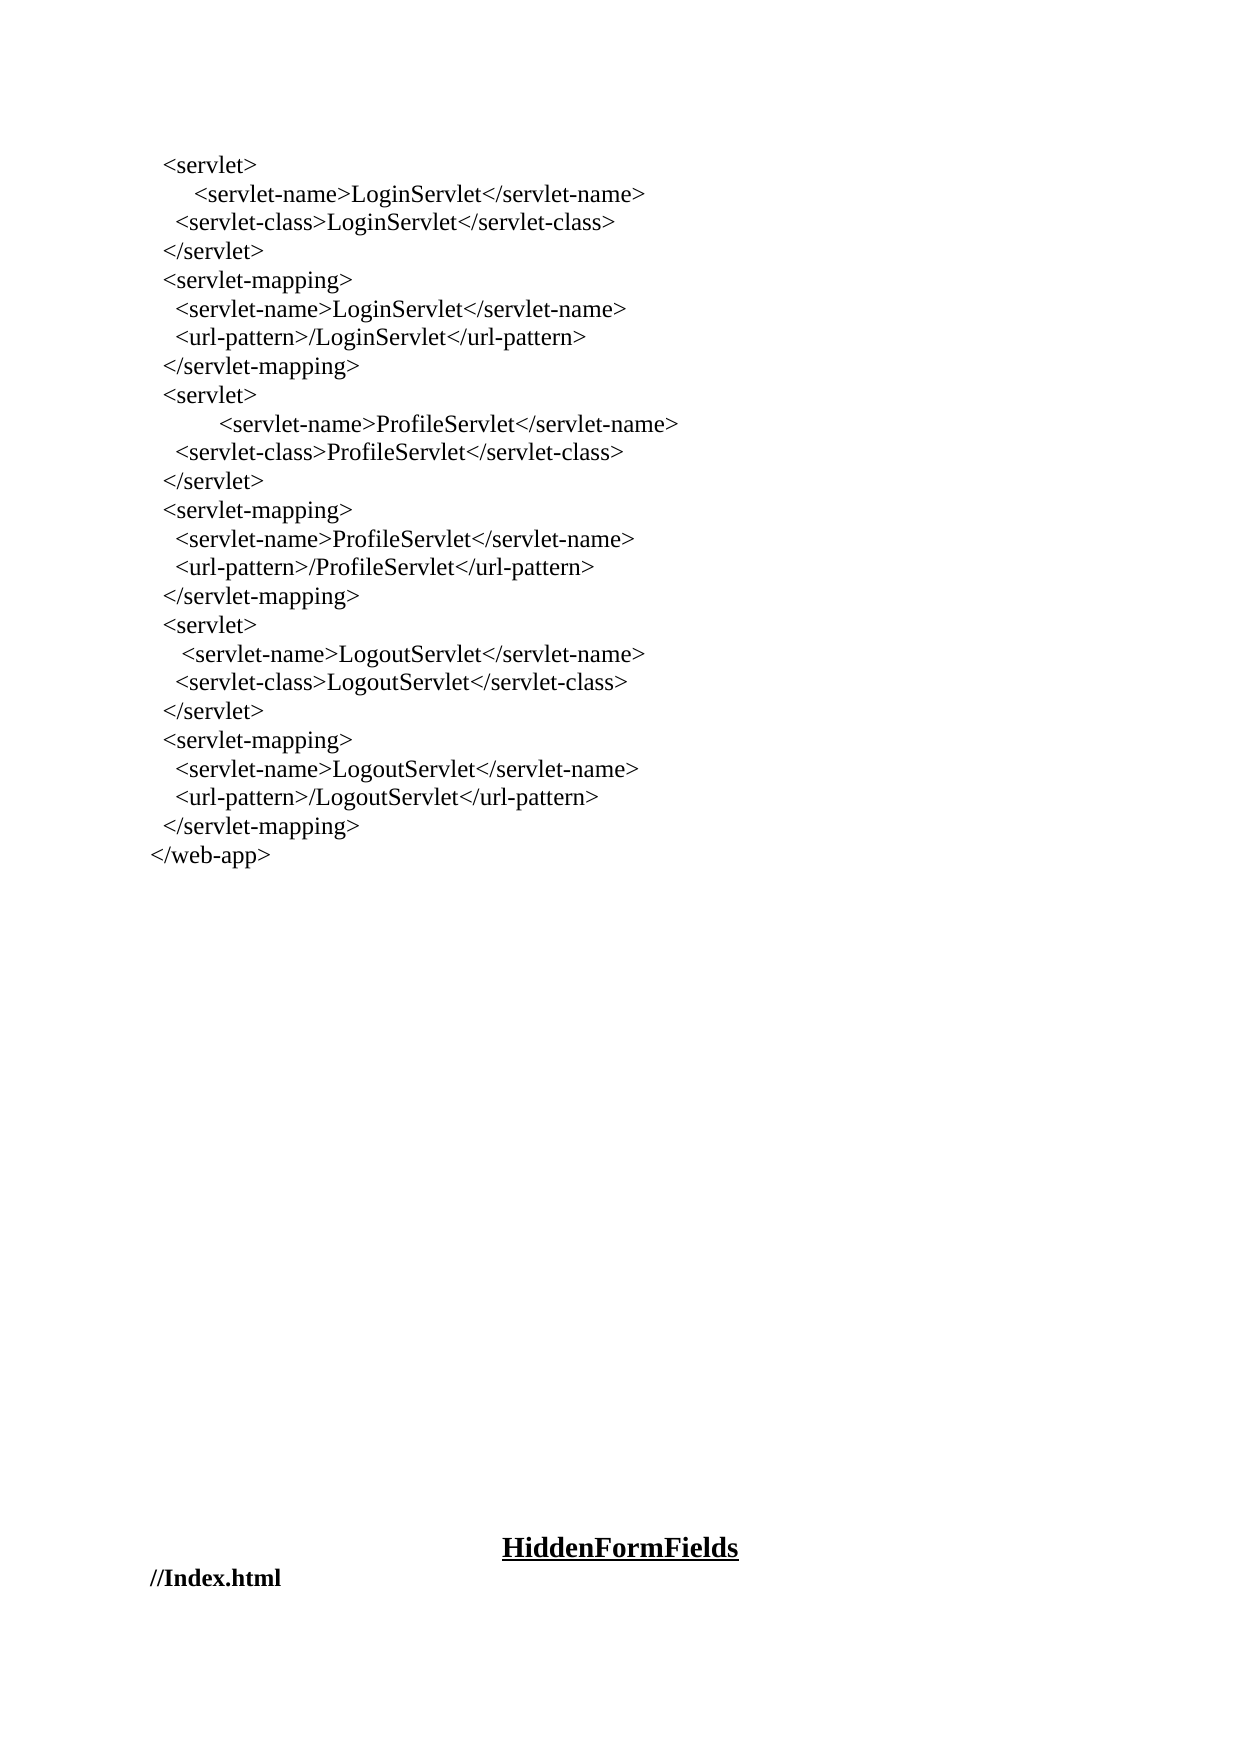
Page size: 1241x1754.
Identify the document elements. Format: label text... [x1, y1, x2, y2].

text //Index.html [150, 1563, 1090, 1592]
text <url-pattern>/LogoutServlet</url-pattern> [150, 782, 1090, 811]
text HiddenFormFields [150, 1530, 1090, 1563]
text <servlet-name>ProfileServlet</servlet-name> [150, 409, 1090, 437]
text </servlet-mapping> [150, 811, 1090, 840]
text <url-pattern>/LoginServlet</url-pattern> [150, 322, 1090, 351]
text </servlet> [150, 696, 1090, 725]
text <servlet-mapping> [150, 495, 1090, 524]
text <servlet-name>LoginServlet</servlet-name> [150, 179, 1090, 207]
text <servlet-name>LogoutServlet</servlet-name> [150, 639, 1090, 667]
text <servlet> [150, 150, 1090, 179]
text <servlet-mapping> [150, 265, 1090, 294]
text </servlet-mapping> [150, 581, 1090, 610]
text </servlet> [150, 466, 1090, 495]
text <servlet-mapping> [150, 725, 1090, 754]
text </web-app> [150, 840, 1090, 869]
text <url-pattern>/ProfileServlet</url-pattern> [150, 552, 1090, 581]
text <servlet-name>ProfileServlet</servlet-name> [150, 524, 1090, 552]
text </servlet> [150, 236, 1090, 265]
text <servlet-name>LogoutServlet</servlet-name> [150, 754, 1090, 782]
text <servlet-class>ProfileServlet</servlet-class> [150, 437, 1090, 466]
text </servlet-mapping> [150, 351, 1090, 380]
text <servlet-class>LogoutServlet</servlet-class> [150, 667, 1090, 696]
text <servlet-name>LoginServlet</servlet-name> [150, 294, 1090, 322]
text <servlet> [150, 610, 1090, 639]
text <servlet-class>LoginServlet</servlet-class> [150, 207, 1090, 236]
text <servlet> [150, 380, 1090, 409]
